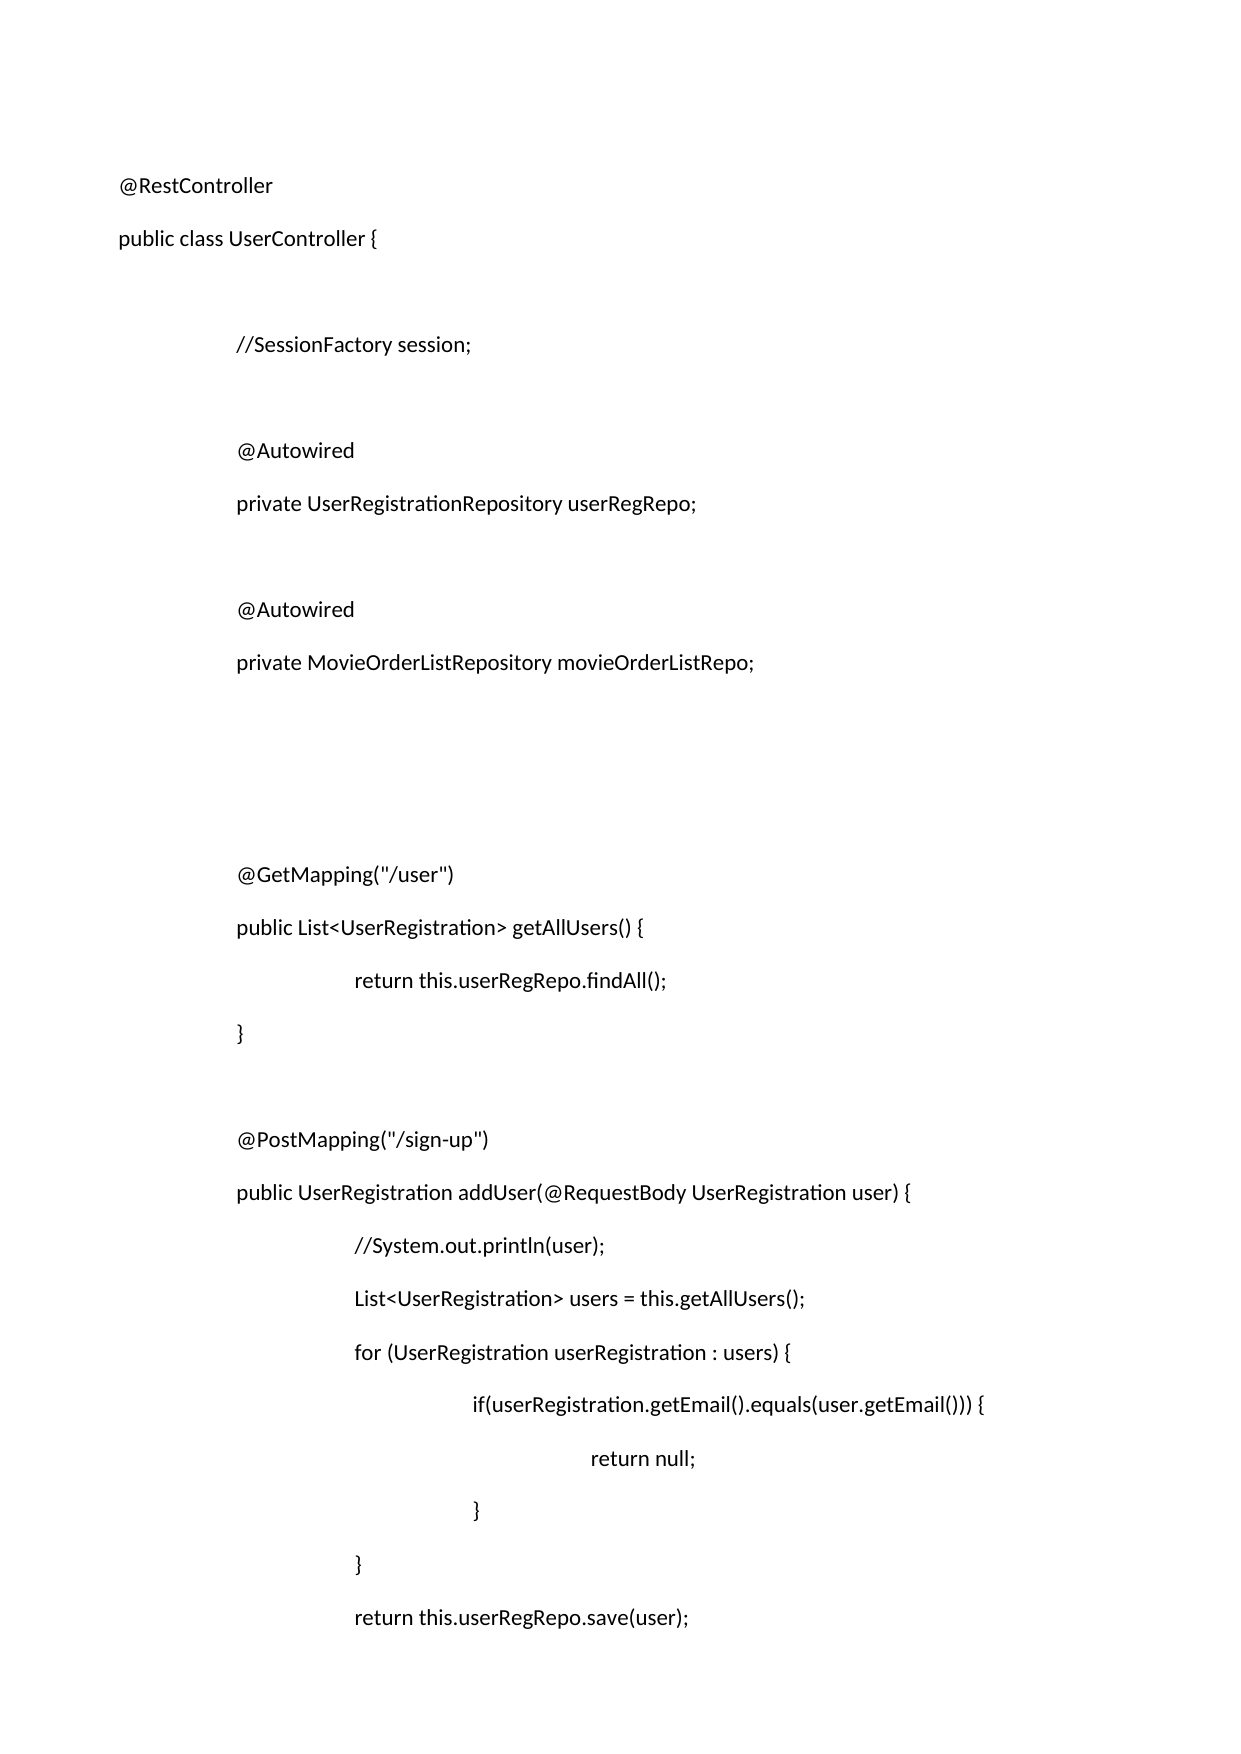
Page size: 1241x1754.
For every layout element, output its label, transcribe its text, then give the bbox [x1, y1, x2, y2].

text return null; [118, 1444, 1122, 1472]
text public UserRegistration addUser(@RequestBody UserRegistration user) { [118, 1178, 1122, 1207]
text } [118, 1497, 1122, 1525]
text @PostMapping("/sign-up") [118, 1126, 1122, 1153]
text if(userRegistration.getEmail().equals(user.getEmail())) { [118, 1391, 1122, 1419]
text @Autowired [118, 595, 1122, 623]
text } [118, 1019, 1122, 1047]
text return this.userRegRepo.findAll(); [118, 966, 1122, 994]
text public List<UserRegistration> getAllUsers() { [118, 913, 1122, 941]
text for (UserRegistration userRegistration : users) { [118, 1338, 1122, 1366]
text } [118, 1550, 1122, 1578]
text List<UserRegistration> users = this.getAllUsers(); [118, 1284, 1122, 1313]
text private MovieOrderListRepository movieOrderListRepo; [118, 648, 1122, 676]
text //System.out.println(user); [118, 1232, 1122, 1259]
text @Autowired [118, 436, 1122, 464]
text //SessionFactory session; [118, 330, 1122, 358]
text public class UserController { [118, 224, 1122, 252]
text @GetMapping("/user") [118, 860, 1122, 888]
text @RestController [118, 171, 1122, 199]
text return this.userRegRepo.save(user); [118, 1603, 1122, 1631]
text private UserRegistrationRepository userRegRepo; [118, 489, 1122, 517]
